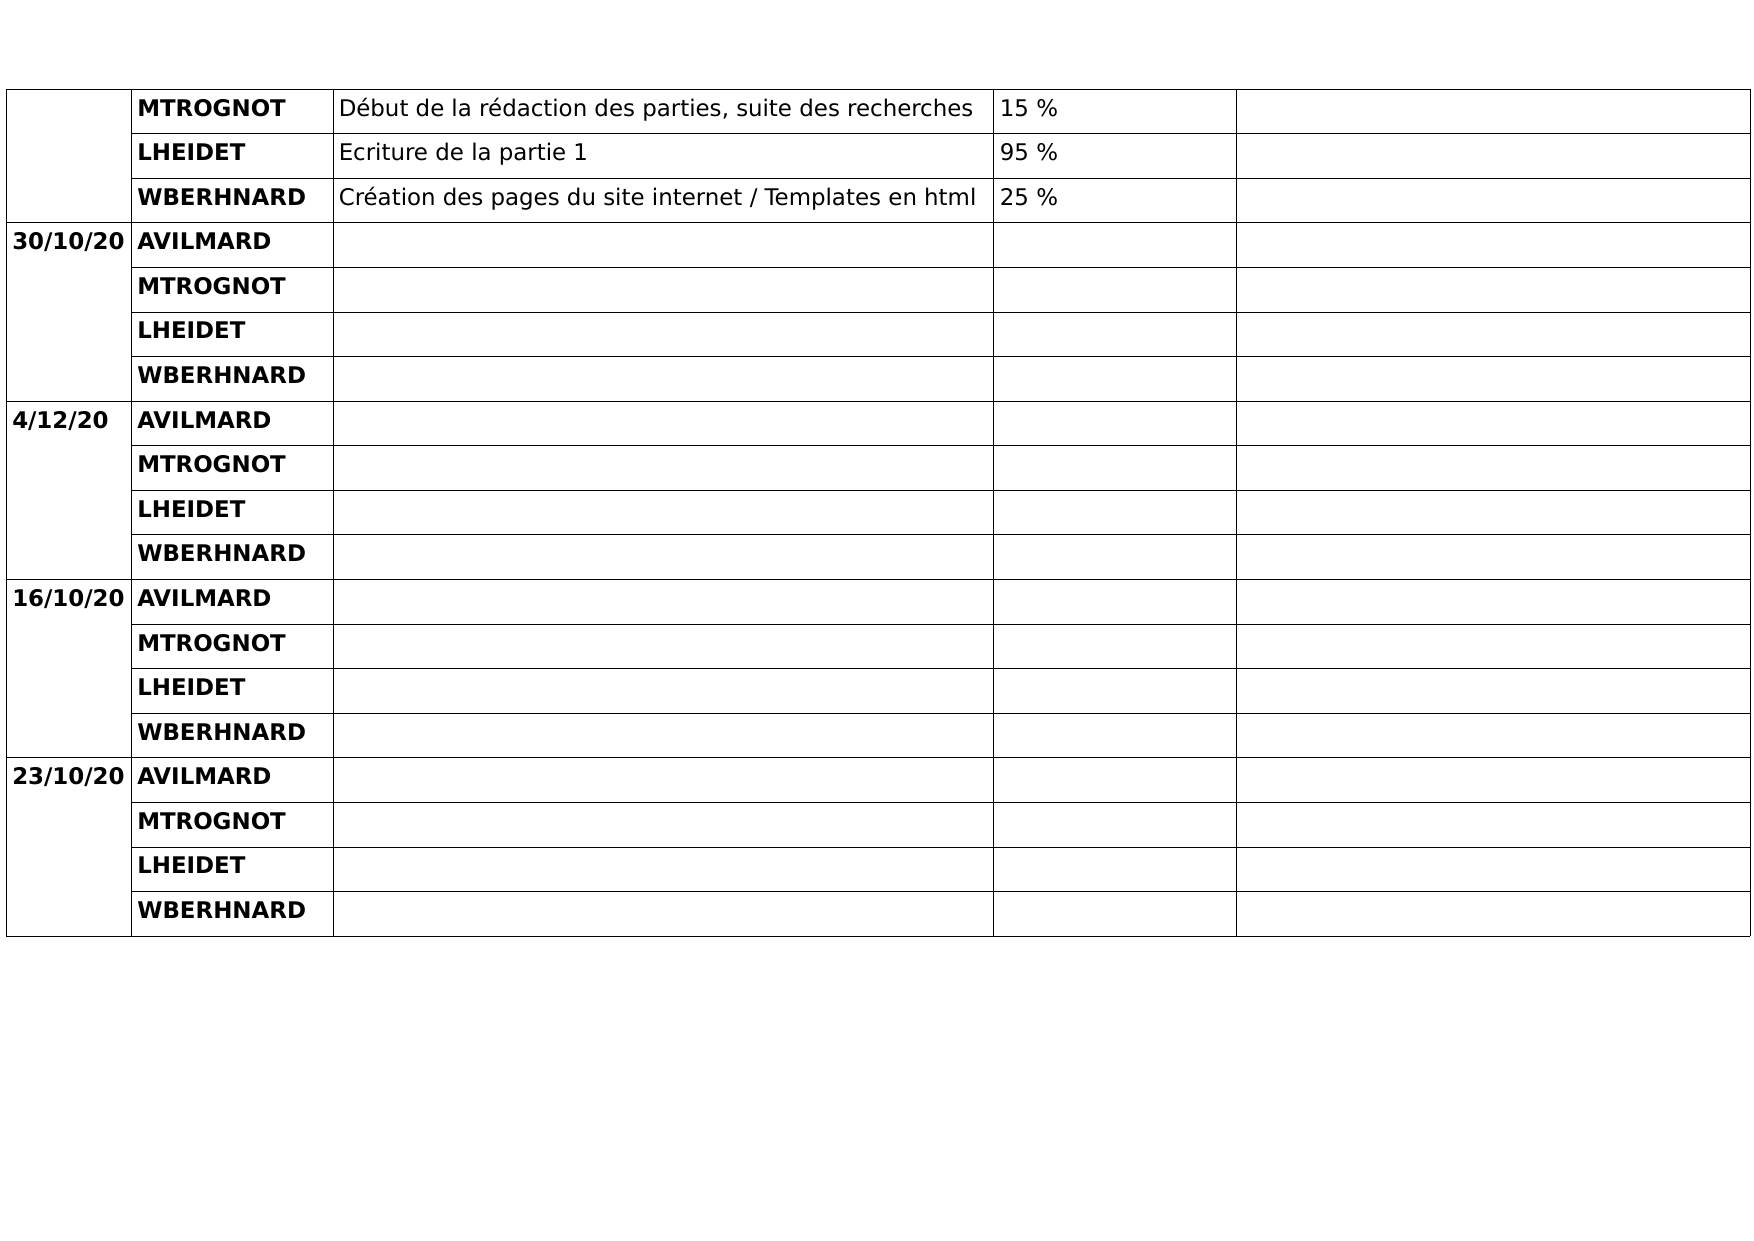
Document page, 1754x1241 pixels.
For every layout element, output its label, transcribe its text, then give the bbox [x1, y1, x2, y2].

table_cell 95 % [994, 134, 1236, 178]
table_cell Ecriture de la partie 1 [334, 134, 993, 178]
table_cell [994, 669, 1236, 713]
table_cell [334, 313, 993, 356]
table_cell [994, 357, 1236, 401]
table_cell [334, 848, 993, 891]
table_cell LHEIDET [132, 313, 333, 356]
table_cell [334, 268, 993, 311]
table_cell [334, 803, 993, 846]
table_cell [994, 446, 1236, 490]
table_cell [1237, 535, 1750, 579]
table_cell MTROGNOT [132, 268, 333, 311]
table_cell [994, 848, 1236, 891]
table_cell WBERHNARD [132, 357, 333, 401]
table_cell [994, 491, 1236, 534]
table_cell [334, 491, 993, 534]
table_cell [994, 625, 1236, 668]
table_cell [1237, 892, 1750, 936]
table_cell [1237, 268, 1750, 311]
table_cell [1237, 803, 1750, 846]
table_cell MTROGNOT [132, 90, 333, 133]
table_cell AVILMARD [132, 402, 333, 445]
table_cell [334, 892, 993, 936]
table_cell 16/10/20 [7, 580, 131, 757]
table_cell [1237, 714, 1750, 757]
table_cell WBERHNARD [132, 714, 333, 757]
table_cell [1237, 446, 1750, 490]
table_cell [1237, 357, 1750, 401]
table_cell [1237, 580, 1750, 623]
table_cell WBERHNARD [132, 535, 333, 579]
table_cell [1237, 90, 1750, 133]
table_cell [994, 223, 1236, 267]
table_cell [334, 669, 993, 713]
table_cell WBERHNARD [132, 179, 333, 222]
table_cell [334, 446, 993, 490]
table_cell [994, 535, 1236, 579]
table_cell [1237, 223, 1750, 267]
table_cell [1237, 491, 1750, 534]
table_cell [334, 580, 993, 623]
table_cell LHEIDET [132, 491, 333, 534]
table_cell [334, 223, 993, 267]
table_cell [994, 803, 1236, 846]
table_cell LHEIDET [132, 134, 333, 178]
table_cell [994, 313, 1236, 356]
table_cell [334, 625, 993, 668]
table_cell [1237, 402, 1750, 445]
table_cell 15 % [994, 90, 1236, 133]
table_cell [334, 758, 993, 802]
table_cell [994, 402, 1236, 445]
table_cell [1237, 848, 1750, 891]
table_cell AVILMARD [132, 758, 333, 802]
table_cell [994, 714, 1236, 757]
table_cell 25 % [994, 179, 1236, 222]
table_cell LHEIDET [132, 848, 333, 891]
table_cell [994, 268, 1236, 311]
table_cell [1237, 179, 1750, 222]
table_cell [994, 892, 1236, 936]
table_cell 23/10/20 [7, 758, 131, 936]
table_cell AVILMARD [132, 223, 333, 267]
table_cell [1237, 669, 1750, 713]
table_cell [1237, 758, 1750, 802]
table_cell MTROGNOT [132, 803, 333, 846]
table_cell [334, 357, 993, 401]
table_cell 4/12/20 [7, 402, 131, 579]
table_cell Création des pages du site internet / Templates en html [334, 179, 993, 222]
table_cell [994, 758, 1236, 802]
table_cell [1237, 625, 1750, 668]
table_cell Début de la rédaction des parties, suite des recherches [334, 90, 993, 133]
table_cell 30/10/20 [7, 223, 131, 401]
table_cell [1237, 313, 1750, 356]
table_cell AVILMARD [132, 580, 333, 623]
table_cell [1237, 134, 1750, 178]
table_cell [994, 580, 1236, 623]
table_cell MTROGNOT [132, 625, 333, 668]
table_cell WBERHNARD [132, 892, 333, 936]
table_cell [334, 714, 993, 757]
table_cell MTROGNOT [132, 446, 333, 490]
table_cell [334, 535, 993, 579]
table_cell [7, 90, 131, 222]
table_cell LHEIDET [132, 669, 333, 713]
table_cell [334, 402, 993, 445]
